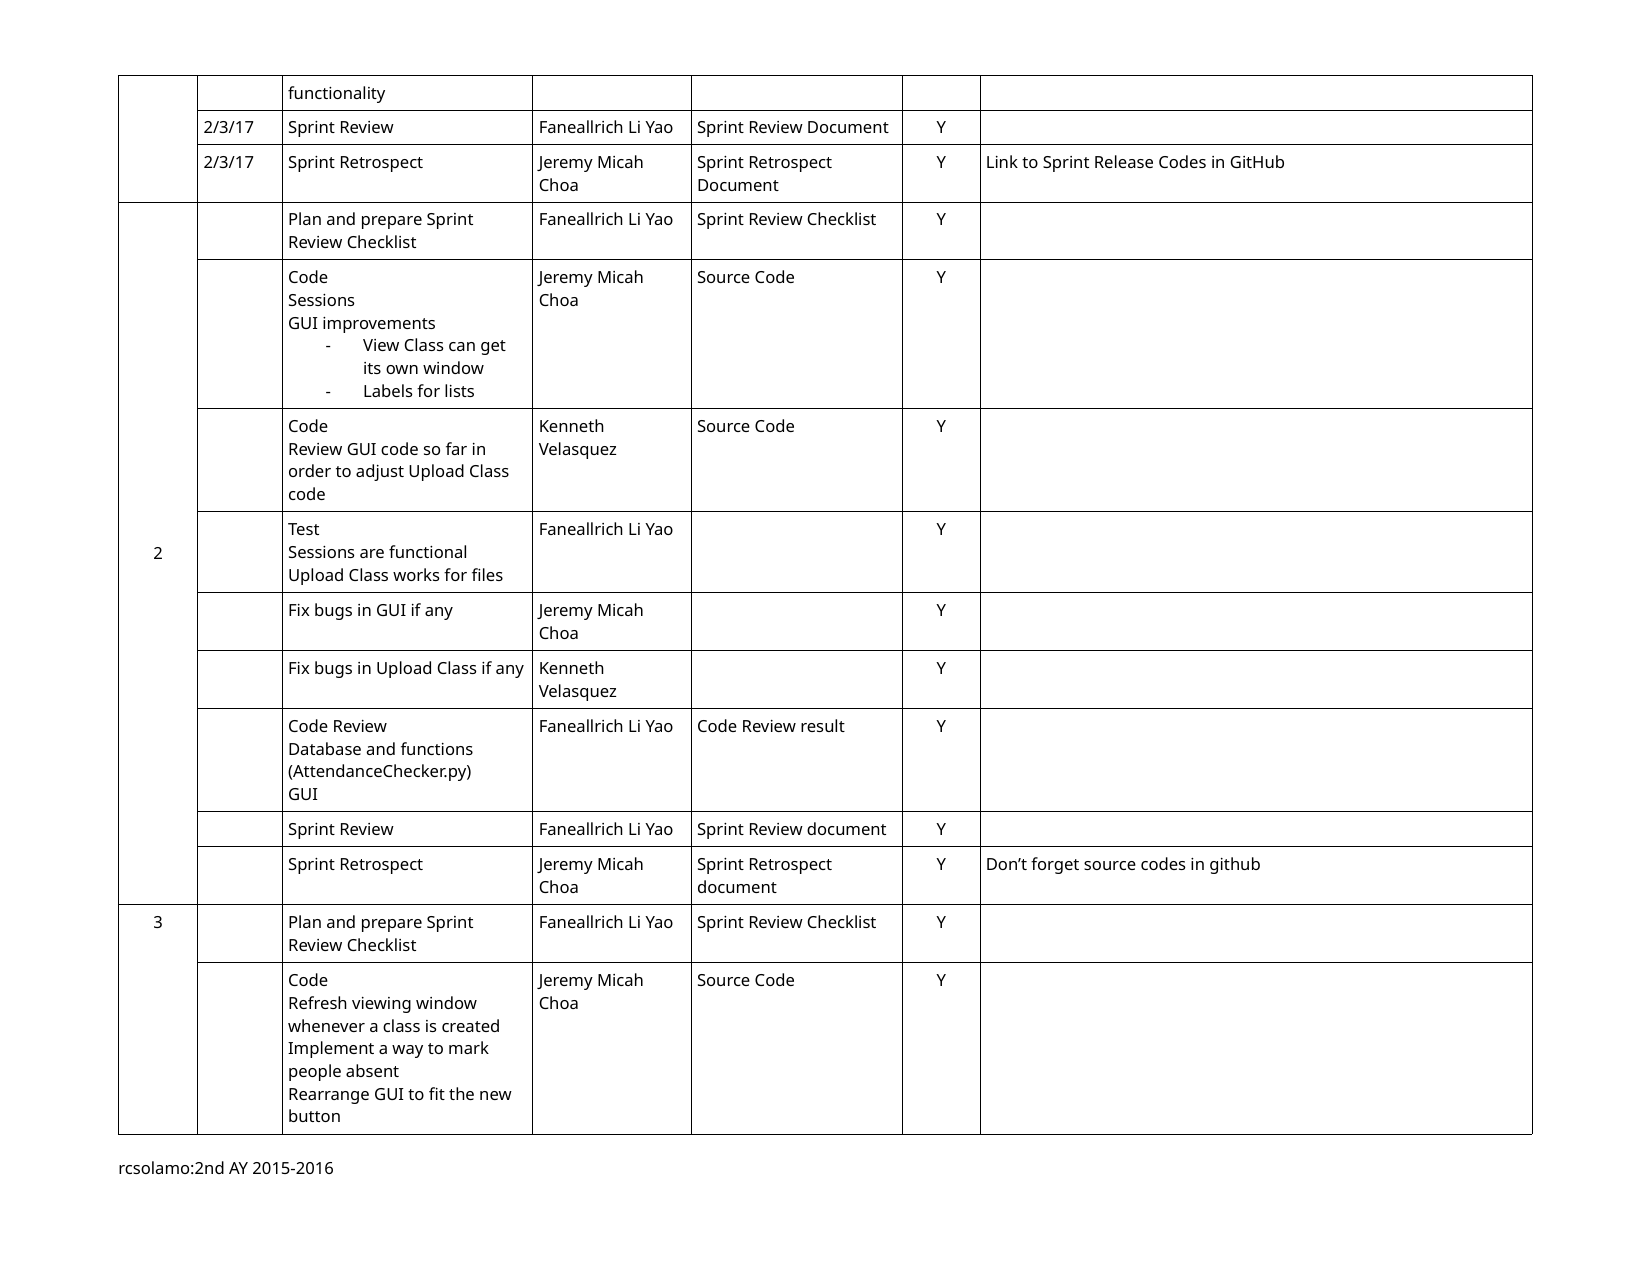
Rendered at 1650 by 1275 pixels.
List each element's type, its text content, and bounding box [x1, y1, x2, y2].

table_cell Fix bugs in Upload Class if any [283, 651, 532, 708]
table_cell Jeremy Micah Choa [533, 145, 691, 202]
table_cell [981, 593, 1532, 650]
table_cell Jeremy Micah Choa [533, 847, 691, 904]
table_cell 2/3/17 [198, 145, 282, 202]
table_cell [981, 812, 1532, 846]
table_cell functionality [283, 76, 532, 110]
table_cell Sprint Retrospect document [692, 847, 902, 904]
table_cell Y [903, 203, 980, 259]
table_cell Faneallrich Li Yao [533, 709, 691, 811]
table_cell Jeremy Micah Choa [533, 963, 691, 1133]
table_cell 3 [119, 905, 197, 1133]
table_cell Y [903, 409, 980, 511]
table_cell Code Sessions GUI improvements View Class can get its own window Labels for lists [283, 260, 532, 408]
table_cell Y [903, 593, 980, 650]
table_cell [533, 76, 691, 110]
table_cell [198, 812, 282, 846]
table_cell Source Code [692, 260, 902, 408]
table_cell [981, 203, 1532, 259]
table_cell [198, 709, 282, 811]
table_cell [981, 111, 1532, 144]
table_cell Source Code [692, 409, 902, 511]
table_cell Faneallrich Li Yao [533, 111, 691, 144]
table_cell Y [903, 905, 980, 962]
table_cell Y [903, 709, 980, 811]
table_cell [198, 963, 282, 1133]
table_cell Y [903, 812, 980, 846]
table_cell Sprint Review document [692, 812, 902, 846]
table_cell [981, 905, 1532, 962]
table_cell Sprint Review Checklist [692, 905, 902, 962]
table_cell Sprint Retrospect Document [692, 145, 902, 202]
table_cell Y [903, 847, 980, 904]
table_cell Sprint Review Document [692, 111, 902, 144]
table_cell Code Review result [692, 709, 902, 811]
table_cell Fix bugs in GUI if any [283, 593, 532, 650]
table_cell Kenneth Velasquez [533, 409, 691, 511]
table_cell Code Review GUI code so far in order to adjust Upload Class code [283, 409, 532, 511]
table_cell [981, 709, 1532, 811]
table_cell 2/3/17 [198, 111, 282, 144]
table_cell [198, 847, 282, 904]
table_cell Faneallrich Li Yao [533, 812, 691, 846]
table_cell Code Refresh viewing window whenever a class is created Implement a way to mark people absent Rearrange GUI to fit the new button [283, 963, 532, 1133]
table_cell Jeremy Micah Choa [533, 260, 691, 408]
table_cell Y [903, 512, 980, 592]
table_cell Y [903, 963, 980, 1133]
table_cell [119, 76, 197, 202]
table_cell [198, 905, 282, 962]
table_cell Plan and prepare Sprint Review Checklist [283, 203, 532, 259]
table_cell [198, 76, 282, 110]
table_cell Sprint Review [283, 111, 532, 144]
table_cell Faneallrich Li Yao [533, 203, 691, 259]
table_cell [981, 651, 1532, 708]
table_cell [198, 203, 282, 259]
table_cell [981, 409, 1532, 511]
table_cell [692, 651, 902, 708]
table_cell [981, 76, 1532, 110]
table_cell Sprint Retrospect [283, 847, 532, 904]
table_cell [692, 512, 902, 592]
table_cell [981, 963, 1532, 1133]
table_cell [198, 651, 282, 708]
table_cell Link to Sprint Release Codes in GitHub [981, 145, 1532, 202]
table_cell [981, 260, 1532, 408]
table_cell Y [903, 260, 980, 408]
table_cell [903, 76, 980, 110]
table_cell Faneallrich Li Yao [533, 512, 691, 592]
table_cell 2 [119, 203, 197, 904]
table_cell Y [903, 145, 980, 202]
table_cell [198, 260, 282, 408]
table_cell Plan and prepare Sprint Review Checklist [283, 905, 532, 962]
table_cell Code Review Database and functions (AttendanceChecker.py) GUI [283, 709, 532, 811]
table_cell [198, 593, 282, 650]
table_cell Y [903, 111, 980, 144]
table_cell [198, 512, 282, 592]
table_cell [692, 76, 902, 110]
table_cell [692, 593, 902, 650]
table_cell Don’t forget source codes in github [981, 847, 1532, 904]
table_cell Kenneth Velasquez [533, 651, 691, 708]
table_cell Sprint Review [283, 812, 532, 846]
table_cell Sprint Review Checklist [692, 203, 902, 259]
table_cell Y [903, 651, 980, 708]
table_cell Test Sessions are functional Upload Class works for files [283, 512, 532, 592]
table_cell Jeremy Micah Choa [533, 593, 691, 650]
table_cell Sprint Retrospect [283, 145, 532, 202]
table_cell [198, 409, 282, 511]
table_cell Faneallrich Li Yao [533, 905, 691, 962]
table_cell Source Code [692, 963, 902, 1133]
table_cell [981, 512, 1532, 592]
